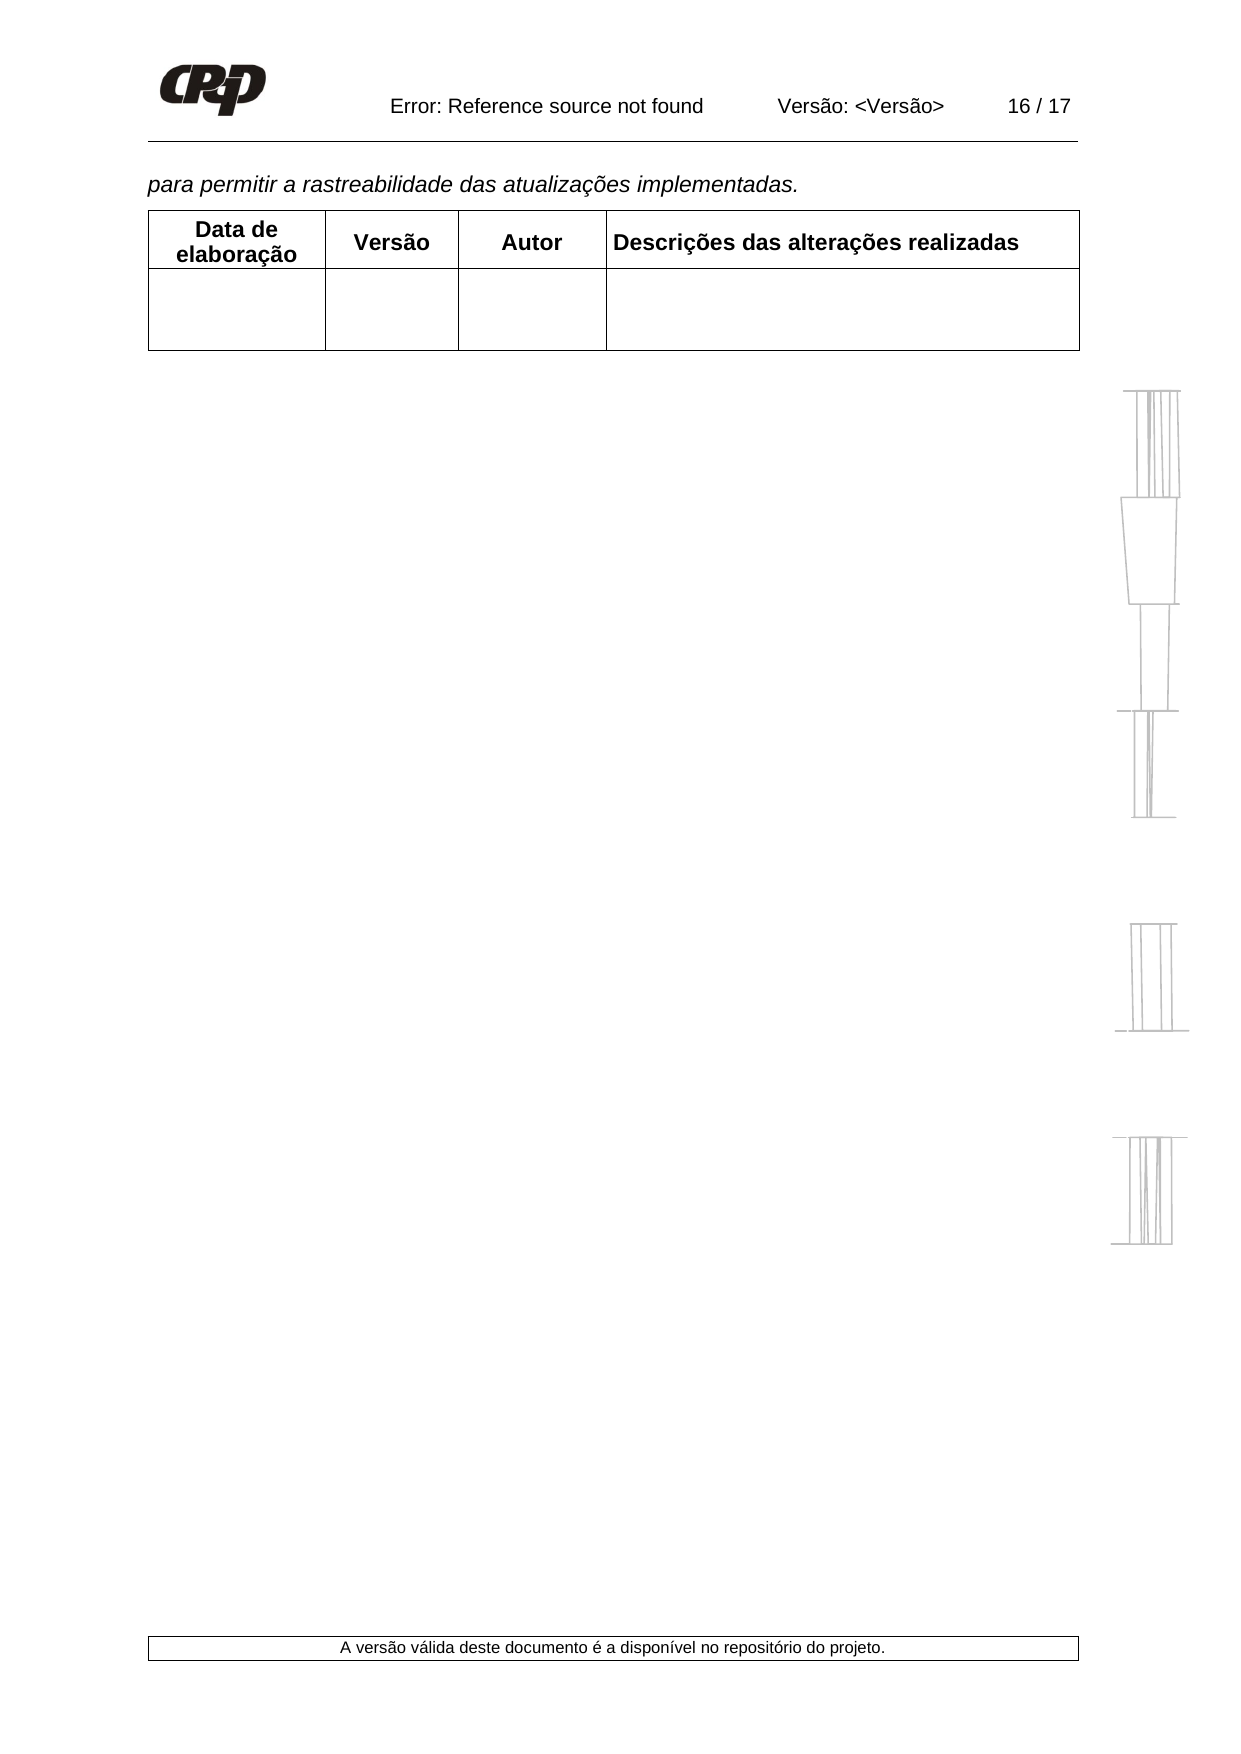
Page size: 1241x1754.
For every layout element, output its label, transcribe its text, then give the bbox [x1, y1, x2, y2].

table_header Data de elaboração [149, 211, 325, 268]
picture [155, 59, 271, 119]
text para permitir a rastreabilidade das atualizações implementadas. [148, 172, 1078, 198]
table_cell [459, 269, 606, 350]
table_header Autor [459, 211, 606, 268]
table_cell [326, 269, 458, 350]
table_cell <inserir descrição das alterações. Ex: “Primeira versão aprovada” ou “este documento substitui o documento pd.70.3ww.xyy.zzz a0”> [607, 269, 1079, 350]
table_cell <dd/mmm/aa. ex: 20/out/03> [149, 269, 325, 350]
table_header Descrições das alterações realizadas [607, 211, 1079, 268]
table_header Versão [326, 211, 458, 268]
